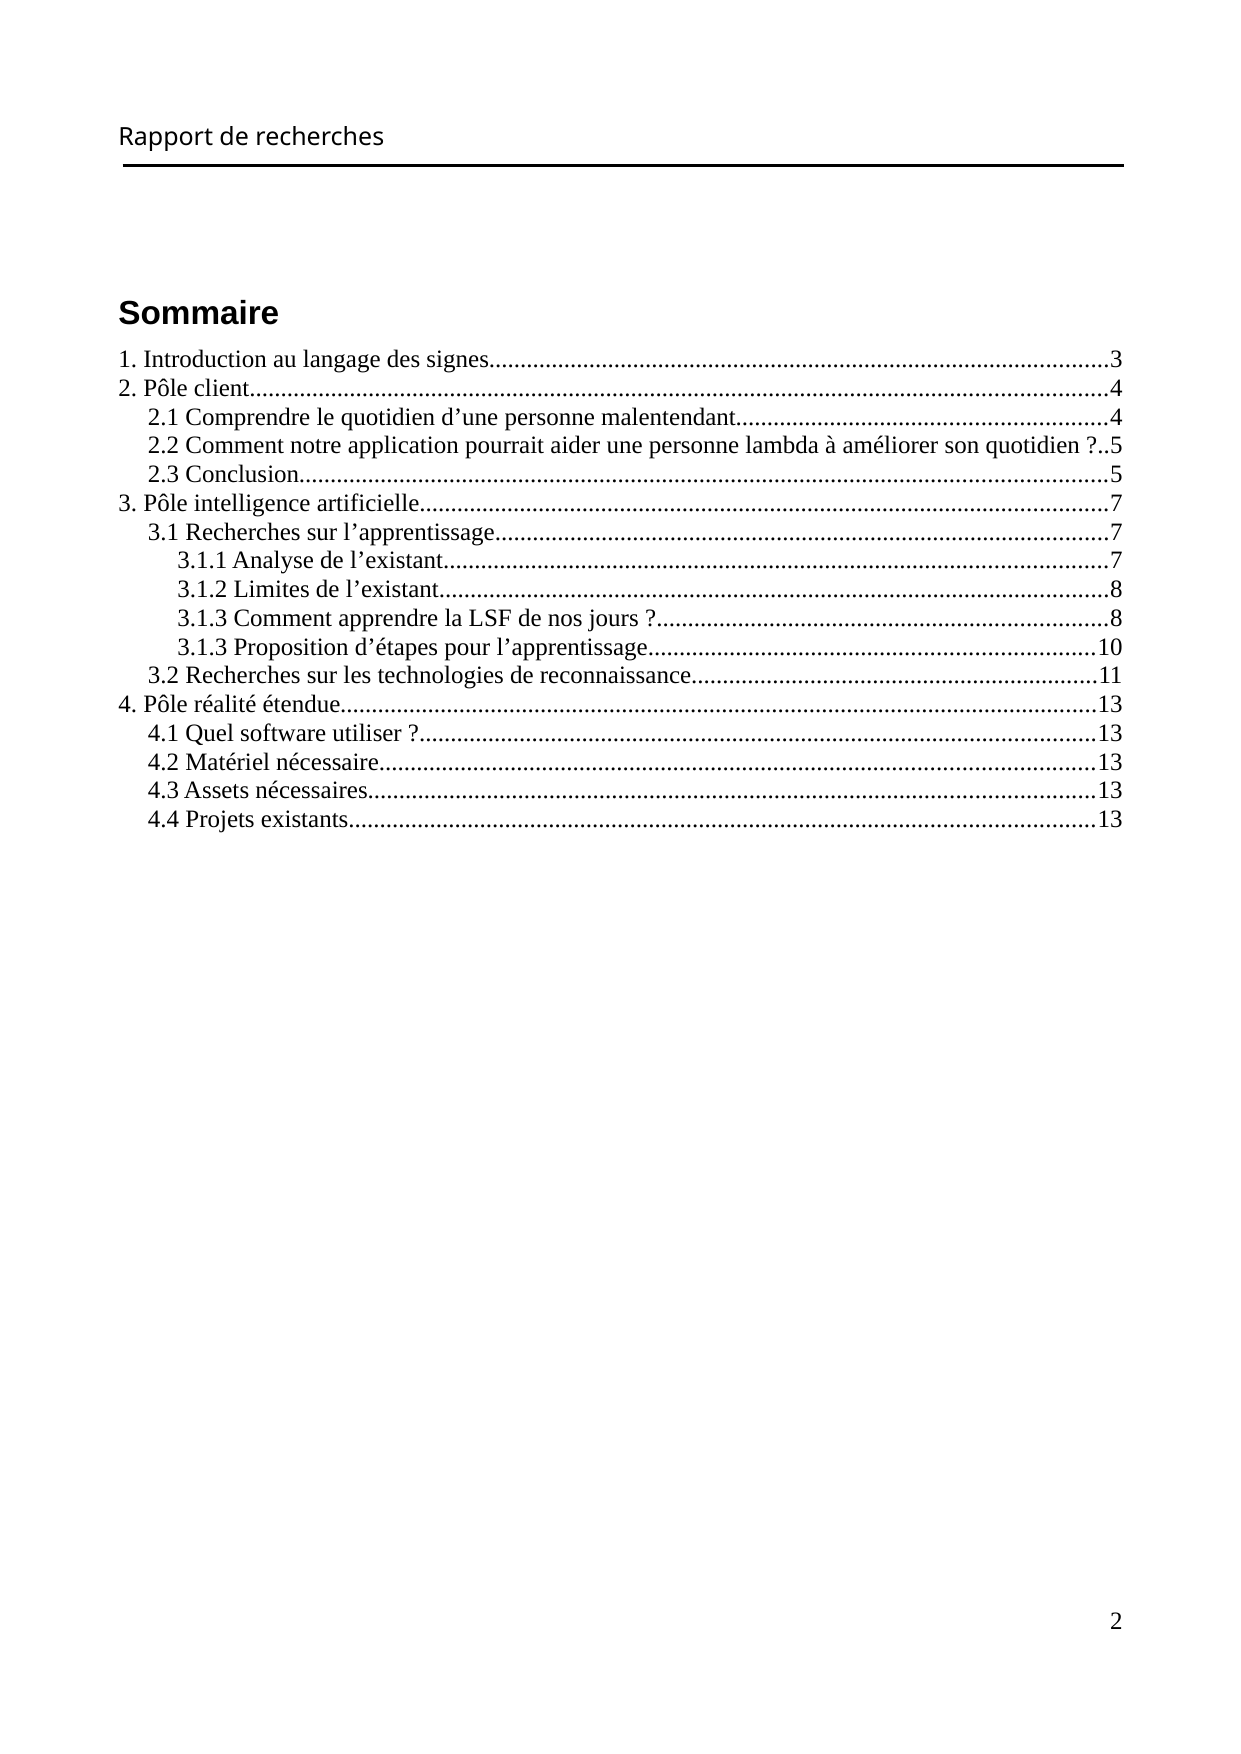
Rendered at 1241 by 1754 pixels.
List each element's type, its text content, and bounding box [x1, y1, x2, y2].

text 2. Pôle client 4 [118, 373, 1122, 402]
text 3.1.2 Limites de l’existant 8 [177, 574, 1122, 603]
text 3. Pôle intelligence artificielle 7 [118, 488, 1122, 517]
text 4.1 Quel software utiliser ? 13 [148, 718, 1122, 747]
text 3.1.3 Comment apprendre la LSF de nos jours ? 8 [177, 603, 1122, 632]
text 4.3 Assets nécessaires 13 [148, 776, 1122, 804]
text 3.1.3 Proposition d’étapes pour l’apprentissage 10 [177, 632, 1122, 661]
text 2.1 Comprendre le quotidien d’une personne malentendant 4 [148, 402, 1122, 431]
text 3.1.1 Analyse de l’existant 7 [177, 546, 1122, 574]
text 4. Pôle réalité étendue 13 [118, 689, 1122, 718]
text 2.2 Comment notre application pourrait aider une personne lambda à améliorer son quotidien ? 5 [148, 431, 1122, 459]
text 1. Introduction au langage des signes 3 [118, 344, 1122, 373]
text 4.2 Matériel nécessaire 13 [148, 747, 1122, 776]
text 2.3 Conclusion 5 [148, 459, 1122, 488]
text 3.2 Recherches sur les technologies de reconnaissance 11 [148, 661, 1122, 689]
subtitle Sommaire [118, 293, 1122, 332]
text 3.1 Recherches sur l’apprentissage 7 [148, 517, 1122, 546]
text 4.4 Projets existants 13 [148, 804, 1122, 833]
